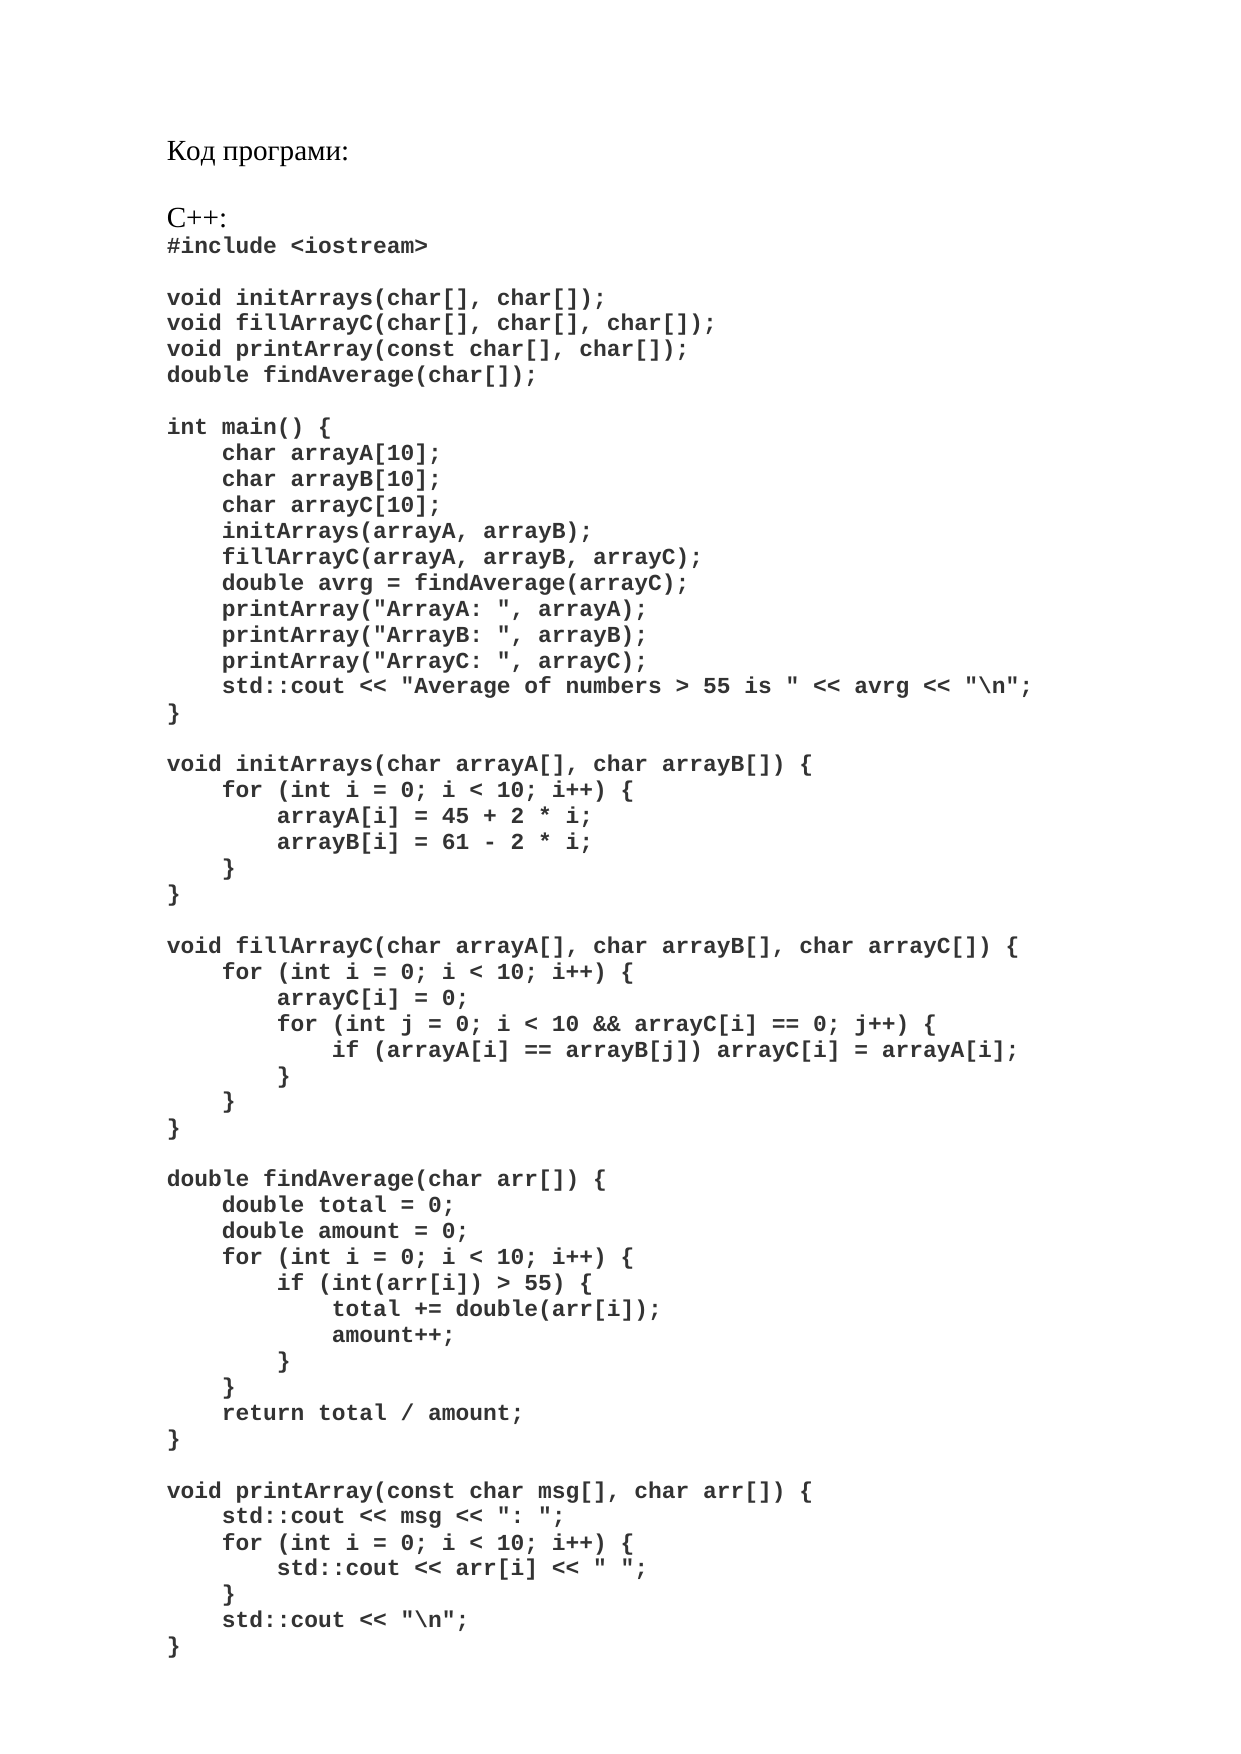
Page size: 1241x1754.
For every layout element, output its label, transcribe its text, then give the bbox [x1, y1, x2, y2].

text char arrayA[10]; [167, 441, 1163, 467]
text if (int(arr[i]) > 55) { [167, 1271, 1163, 1297]
text } [167, 1349, 1163, 1375]
text double findAverage(char arr[]) { [167, 1168, 1163, 1194]
text } [167, 1064, 1163, 1090]
text int main() { [167, 416, 1163, 441]
text } [167, 1634, 1163, 1661]
text char arrayB[10]; [167, 467, 1163, 493]
text fillArrayC(arrayA, arrayB, arrayC); [167, 545, 1163, 571]
text std::cout << msg << ": "; [167, 1505, 1163, 1531]
text printArray("ArrayB: ", arrayB); [167, 623, 1163, 649]
text arrayC[i] = 0; [167, 986, 1163, 1012]
text double amount = 0; [167, 1219, 1163, 1246]
text std::cout << arr[i] << " "; [167, 1557, 1163, 1583]
text } [167, 701, 1163, 727]
text arrayB[i] = 61 - 2 * i; [167, 831, 1163, 856]
text void printArray(const char msg[], char arr[]) { [167, 1479, 1163, 1505]
text for (int i = 0; i < 10; i++) { [167, 1531, 1163, 1557]
text char arrayC[10]; [167, 493, 1163, 519]
text total += double(arr[i]); [167, 1297, 1163, 1323]
text } [167, 882, 1163, 908]
text double avrg = findAverage(arrayC); [167, 571, 1163, 597]
text amount++; [167, 1323, 1163, 1349]
text } [167, 1116, 1163, 1142]
text C++: [167, 200, 1163, 234]
text for (int j = 0; i < 10 && arrayC[i] == 0; j++) { [167, 1012, 1163, 1038]
text initArrays(arrayA, arrayB); [167, 519, 1163, 545]
text #include <iostream> [167, 234, 1163, 260]
text void fillArrayC(char[], char[], char[]); [167, 312, 1163, 338]
text } [167, 1427, 1163, 1453]
text } [167, 856, 1163, 882]
text void initArrays(char[], char[]); [167, 286, 1163, 312]
text arrayA[i] = 45 + 2 * i; [167, 804, 1163, 831]
text } [167, 1090, 1163, 1116]
text } [167, 1375, 1163, 1401]
text for (int i = 0; i < 10; i++) { [167, 1246, 1163, 1271]
text std::cout << "Average of numbers > 55 is " << avrg << "\n"; [167, 675, 1163, 701]
text void fillArrayC(char arrayA[], char arrayB[], char arrayC[]) { [167, 934, 1163, 960]
text if (arrayA[i] == arrayB[j]) arrayC[i] = arrayA[i]; [167, 1038, 1163, 1064]
text double total = 0; [167, 1194, 1163, 1219]
text } [167, 1583, 1163, 1609]
text return total / amount; [167, 1401, 1163, 1427]
text for (int i = 0; i < 10; i++) { [167, 779, 1163, 804]
text double findAverage(char[]); [167, 364, 1163, 389]
text for (int i = 0; i < 10; i++) { [167, 960, 1163, 986]
text void initArrays(char arrayA[], char arrayB[]) { [167, 753, 1163, 779]
text printArray("ArrayC: ", arrayC); [167, 649, 1163, 675]
text printArray("ArrayA: ", arrayA); [167, 597, 1163, 623]
text Код програми: [167, 133, 1163, 167]
text void printArray(const char[], char[]); [167, 338, 1163, 364]
text std::cout << "\n"; [167, 1609, 1163, 1634]
